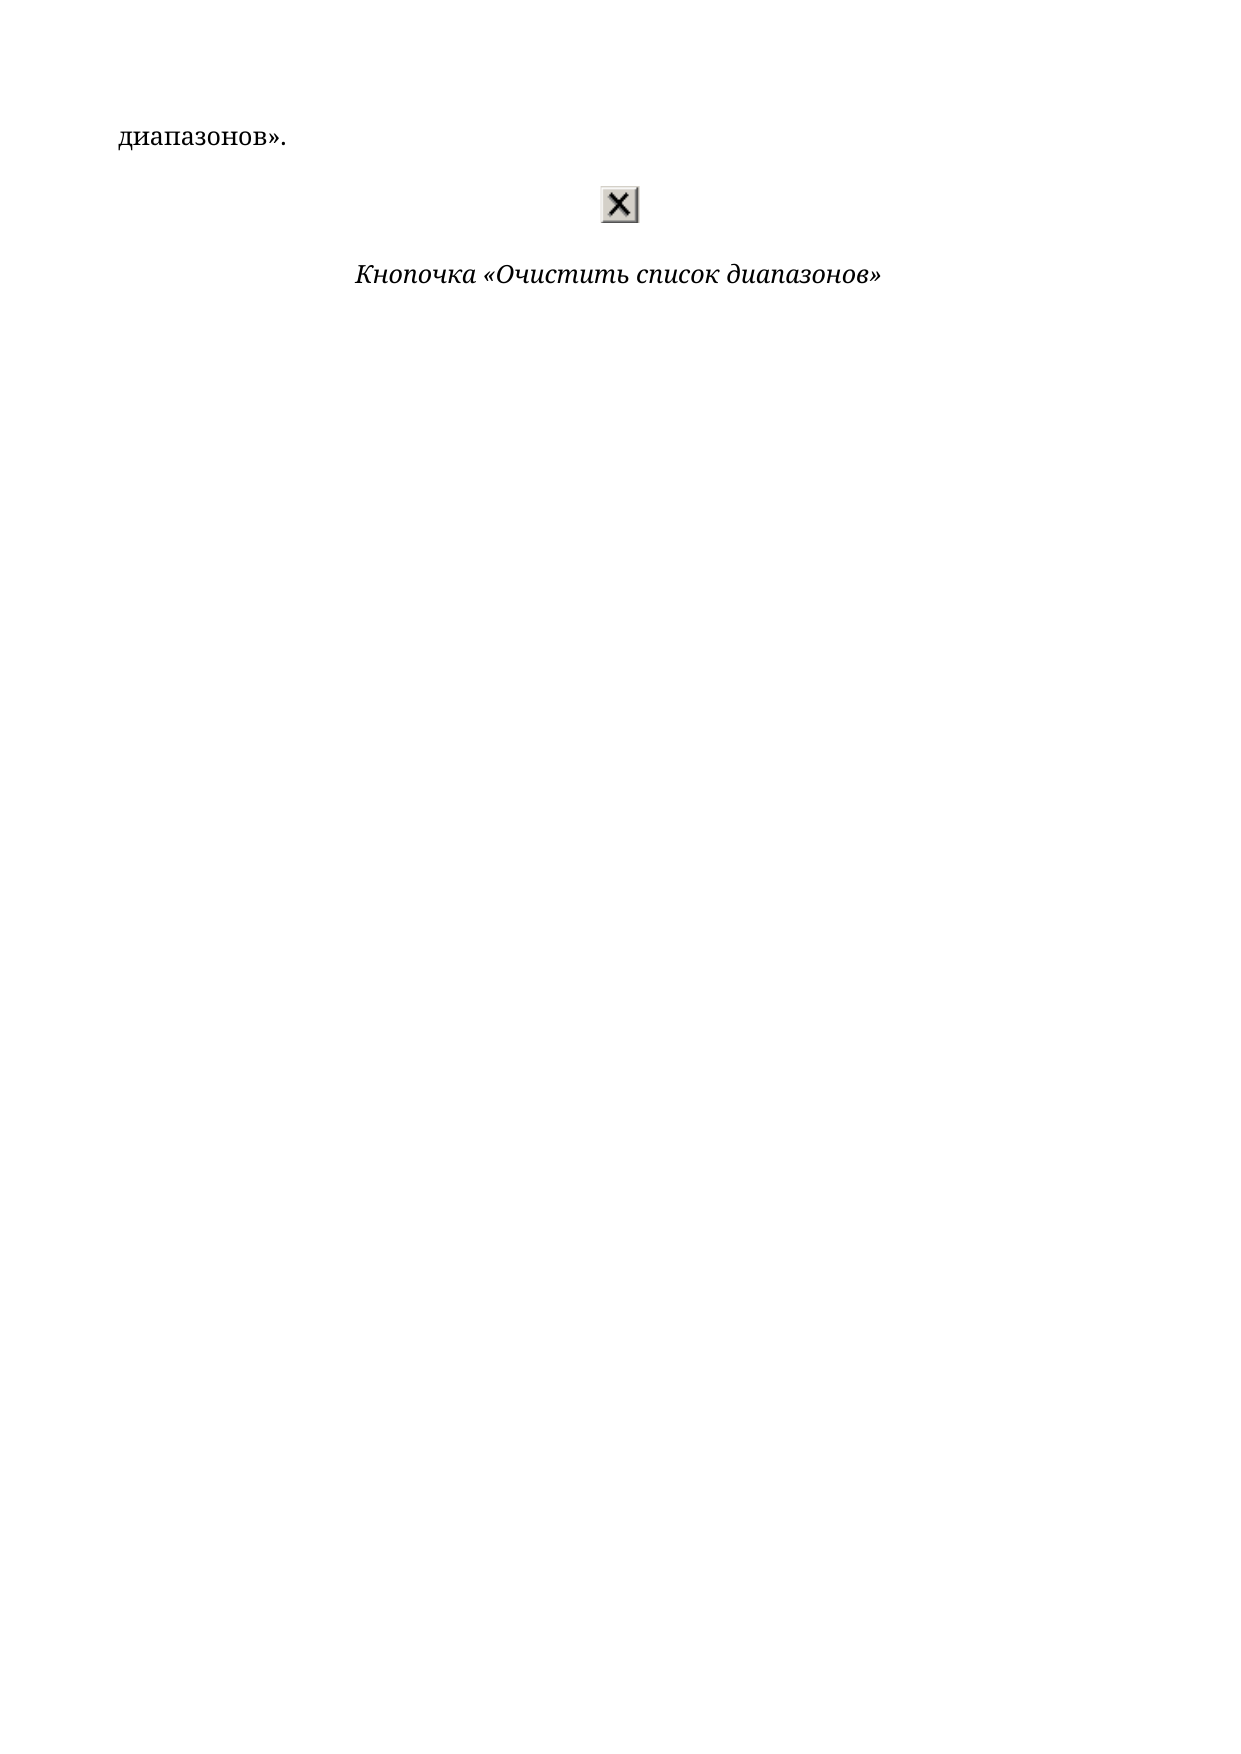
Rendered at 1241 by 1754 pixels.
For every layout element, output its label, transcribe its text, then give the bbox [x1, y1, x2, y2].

text Кнопочка «Очистить список диапазонов» [118, 256, 1122, 290]
text диапазонов». [118, 118, 1122, 152]
